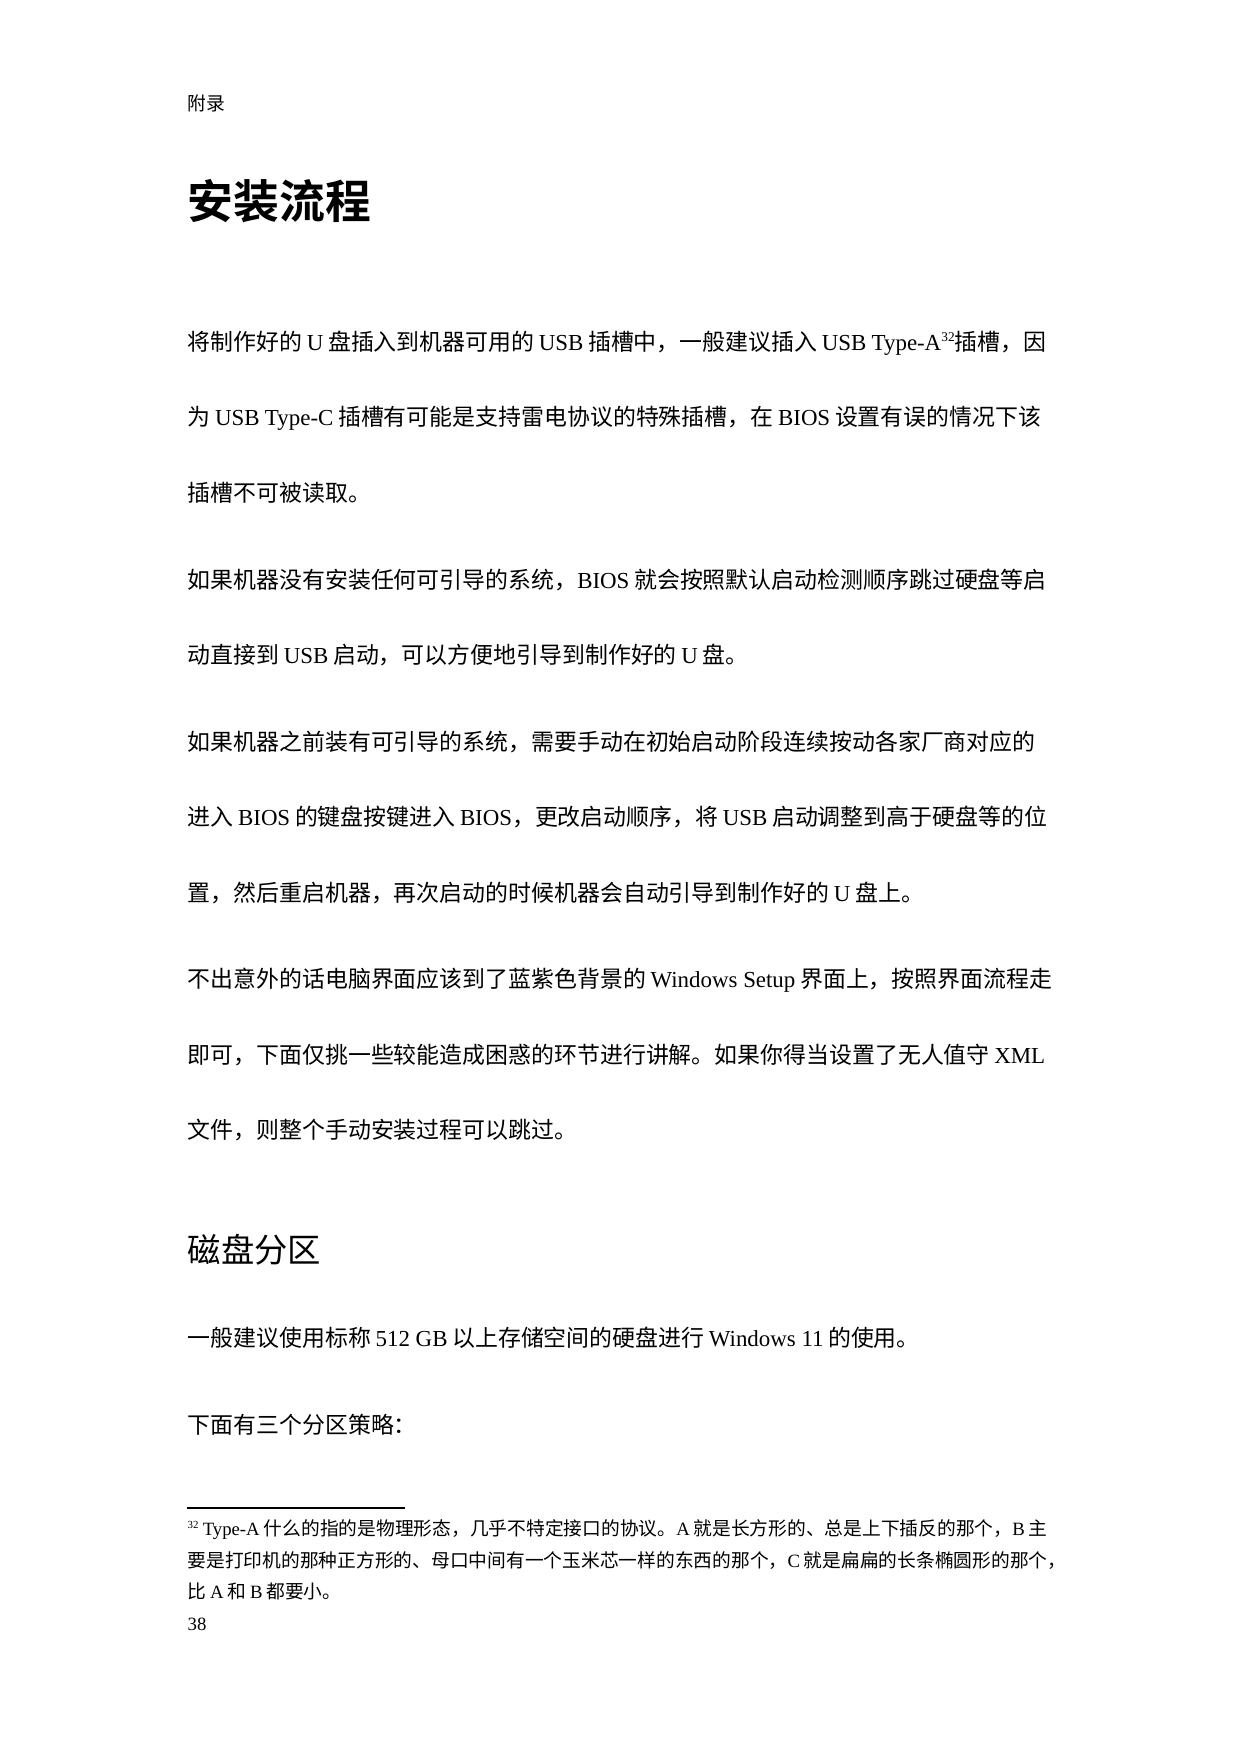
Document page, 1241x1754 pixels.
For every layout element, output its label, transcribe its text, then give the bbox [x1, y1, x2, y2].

text 一般建议使用标称512 GB以上存储空间的硬盘进行Windows 11的使用。 [187, 1304, 1053, 1369]
subtitle 安装流程 [187, 150, 1053, 247]
text 将制作好的U盘插入到机器可用的USB插槽中，一般建议插入USB Type-A插槽，因为USB Type-C插槽有可能是支持雷电协议的特殊插槽，在BIOS设置有误的情况下该插槽不可被读取。 [187, 308, 1053, 524]
subtitle 磁盘分区 [187, 1215, 1053, 1280]
text Type-A什么的指的是物理形态，几乎不特定接口的协议。A就是长方形的、总是上下插反的那个，B主要是打印机的那种正方形的、母口中间有一个玉米芯一样的东西的那个，C就是扁扁的长条椭圆形的那个，比A和B都要小。 [187, 1514, 1053, 1604]
text 下面有三个分区策略： [187, 1391, 1053, 1456]
text 不出意外的话电脑界面应该到了蓝紫色背景的Windows Setup界面上，按照界面流程走即可，下面仅挑一些较能造成困惑的环节进行讲解。如果你得当设置了无人值守XML文件，则整个手动安装过程可以跳过。 [187, 946, 1053, 1161]
text 如果机器没有安装任何可引导的系统，BIOS就会按照默认启动检测顺序跳过硬盘等启动直接到USB启动，可以方便地引导到制作好的U盘。 [187, 546, 1053, 686]
text 如果机器之前装有可引导的系统，需要手动在初始启动阶段连续按动各家厂商对应的进入BIOS的键盘按键进入BIOS，更改启动顺序，将USB启动调整到高于硬盘等的位置，然后重启机器，再次启动的时候机器会自动引导到制作好的U盘上。 [187, 708, 1053, 923]
